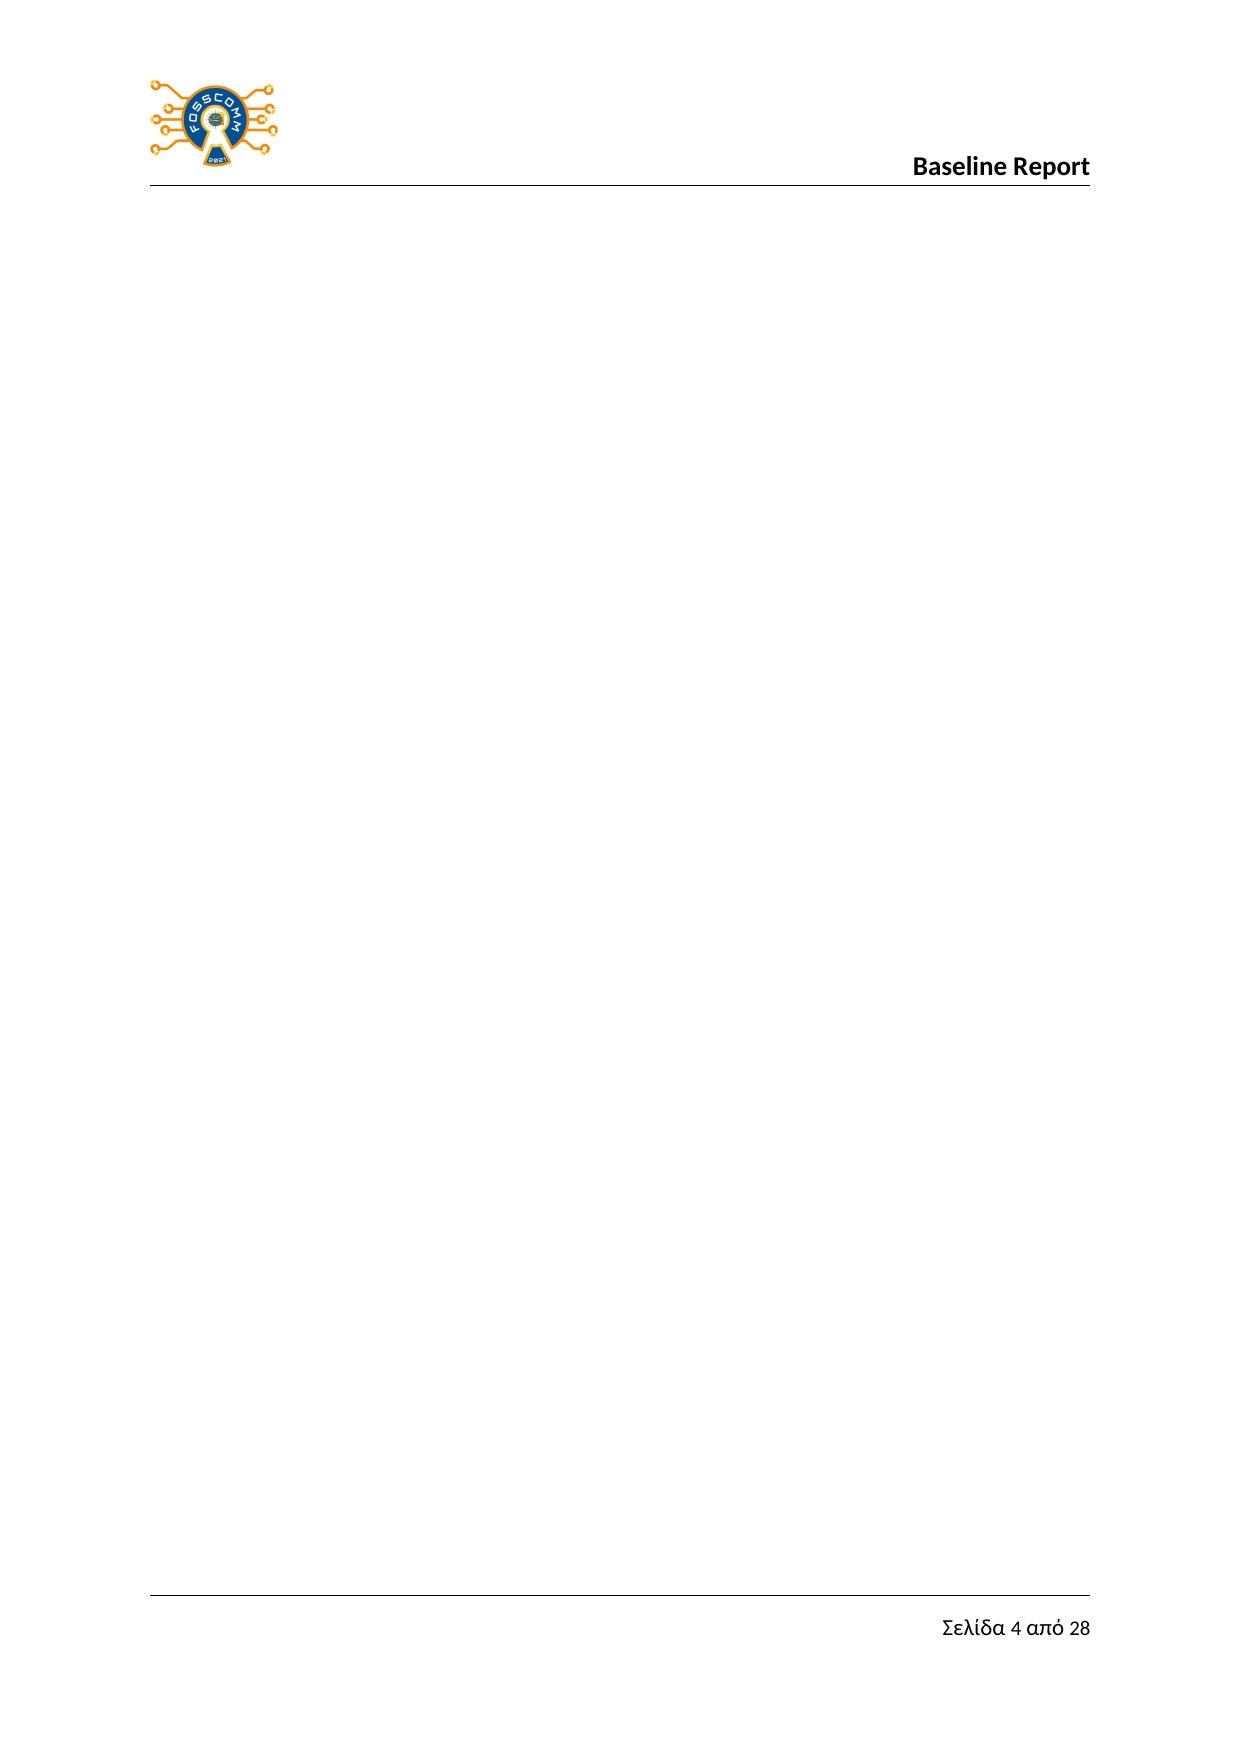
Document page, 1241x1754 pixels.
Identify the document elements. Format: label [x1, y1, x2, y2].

picture [150, 73, 278, 176]
